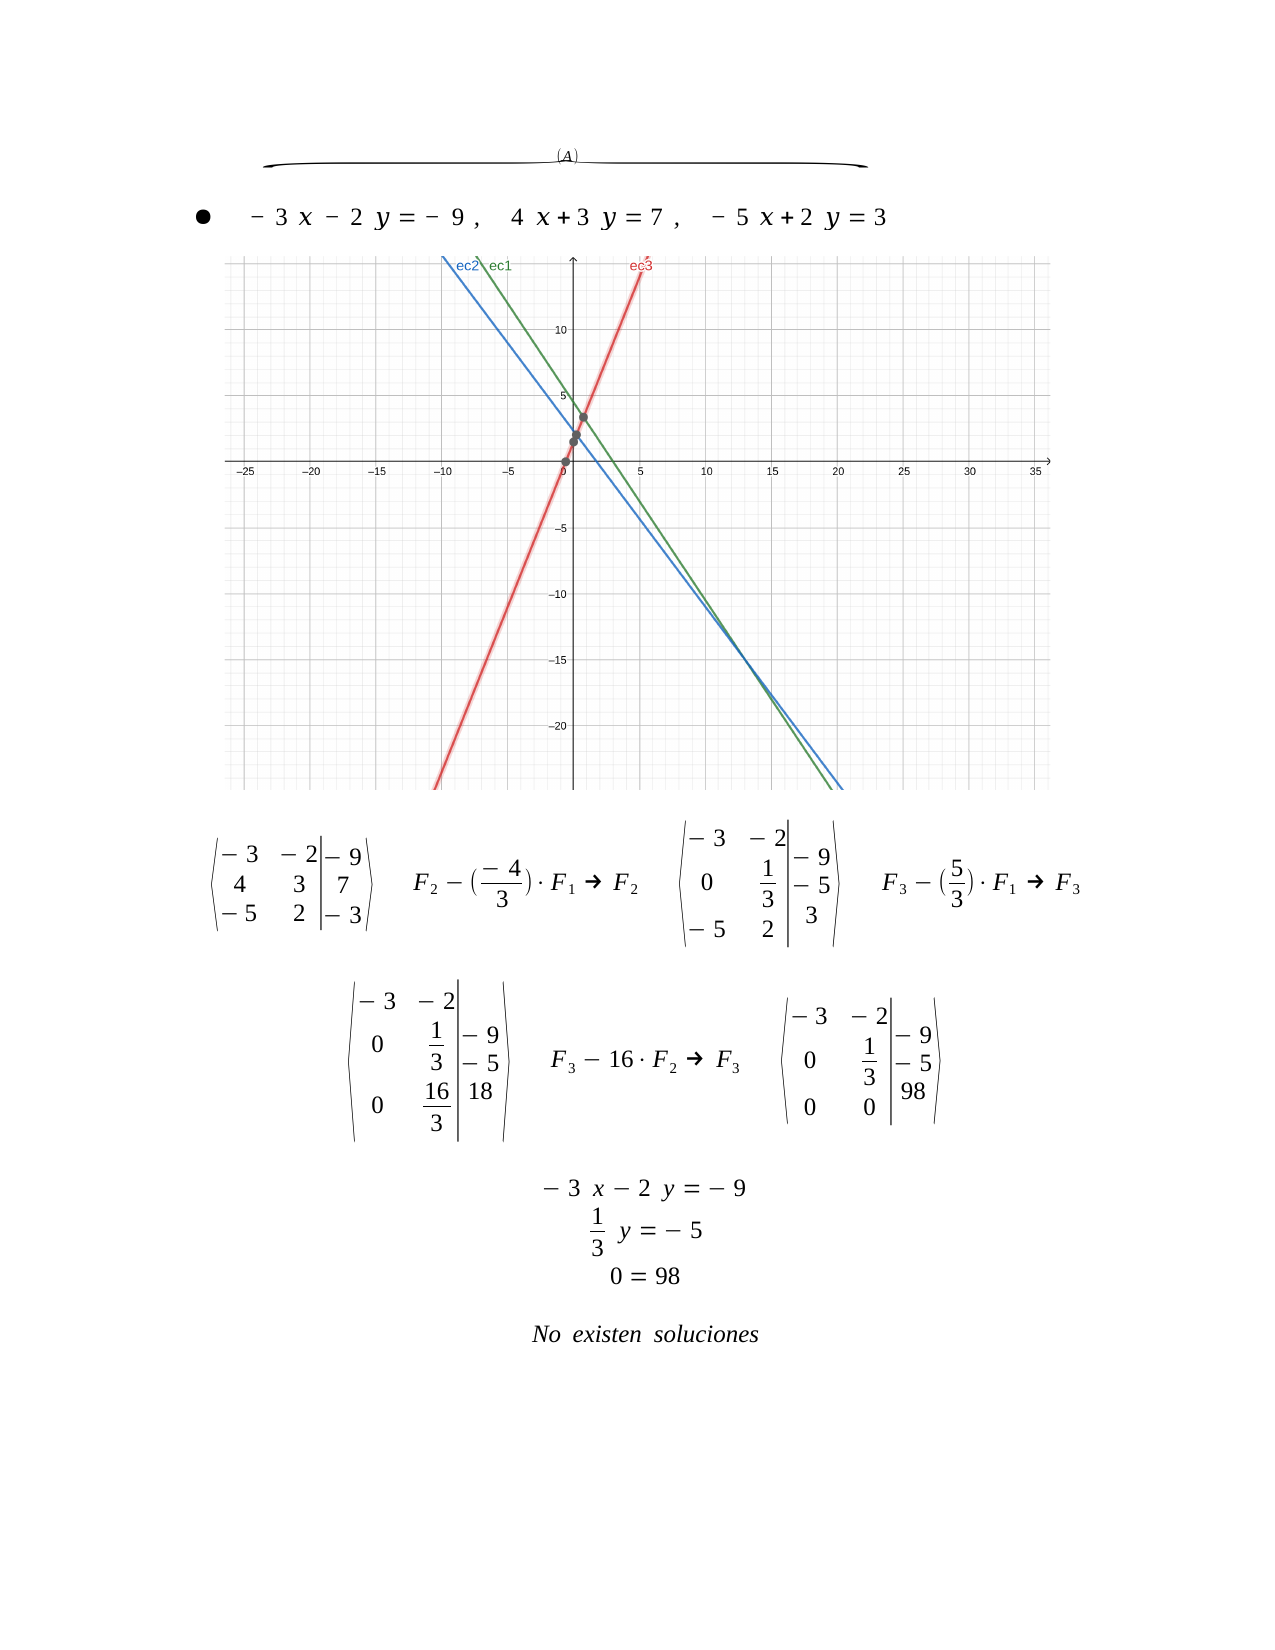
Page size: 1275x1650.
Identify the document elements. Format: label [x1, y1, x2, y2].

picture [224, 256, 1051, 790]
